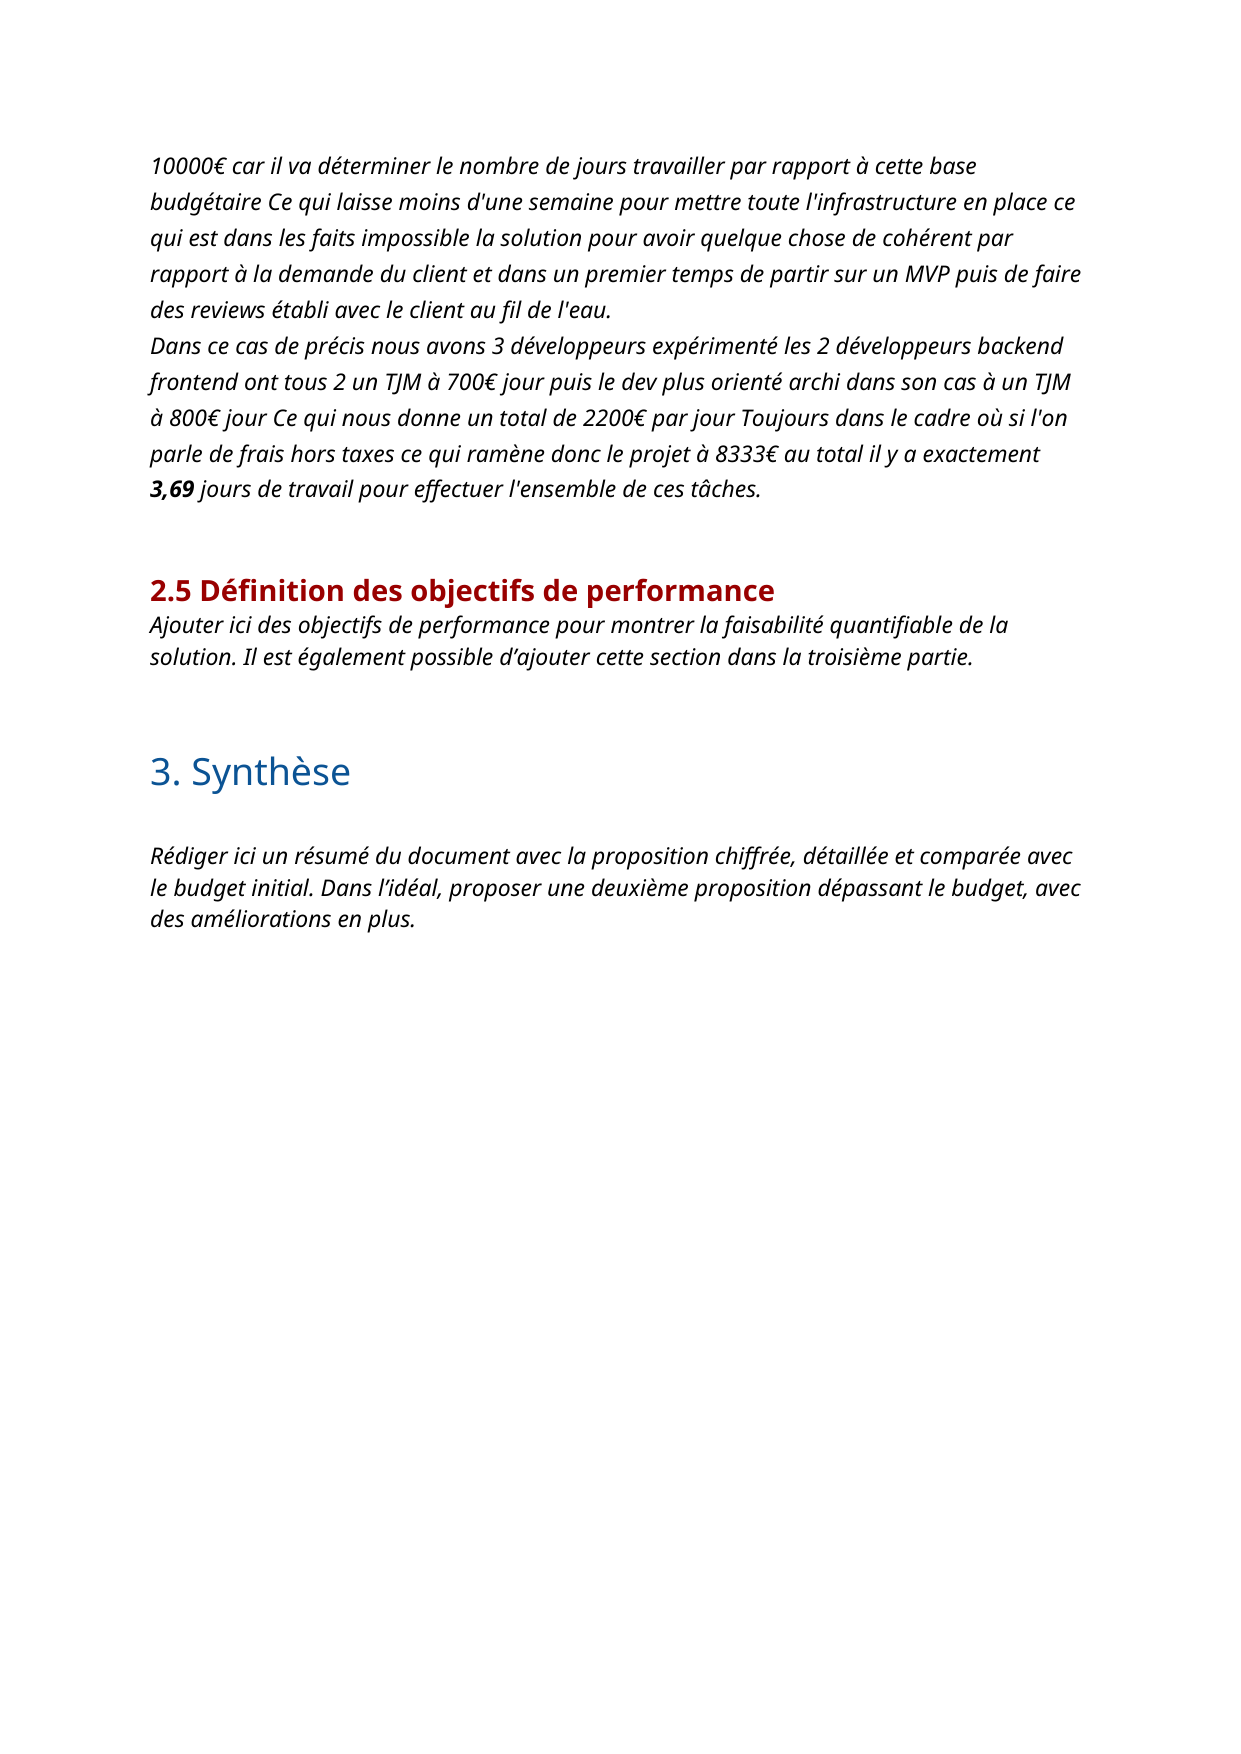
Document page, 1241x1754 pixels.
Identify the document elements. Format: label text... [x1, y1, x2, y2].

text 10000€ car il va déterminer le nombre de jours travailler par rapport à cette base budgétaire Ce qui laisse moins d'une semaine pour mettre toute l'infrastructure en place ce qui est dans les faits impossible la solution pour avoir quelque chose de cohérent par rapport à la demande du client et dans un premier temps de partir sur un MVP puis de faire des reviews établi avec le client au fil de l'eau. [150, 150, 1090, 325]
text Ajouter ici des objectifs de performance pour montrer la faisabilité quantifiable de la solution. Il est également possible d’ajouter cette section dans la troisième partie. [150, 609, 1090, 672]
subtitle 2.5 Définition des objectifs de performance [150, 570, 1090, 609]
subtitle 3. Synthèse [150, 745, 1090, 796]
text Rédiger ici un résumé du document avec la proposition chiffrée, détaillée et comparée avec le budget initial. Dans l’idéal, proposer une deuxième proposition dépassant le budget, avec des améliorations en plus. [150, 809, 1090, 934]
text Dans ce cas de précis nous avons 3 développeurs expérimenté les 2 développeurs backend frontend ont tous 2 un TJM à 700€ jour puis le dev plus orienté archi dans son cas à un TJM à 800€ jour Ce qui nous donne un total de 2200€ par jour Toujours dans le cadre où si l'on parle de frais hors taxes ce qui ramène donc le projet à 8333€ au total il y a exactement 3,69 jours de travail pour effectuer l'ensemble de ces tâches. [150, 330, 1090, 505]
